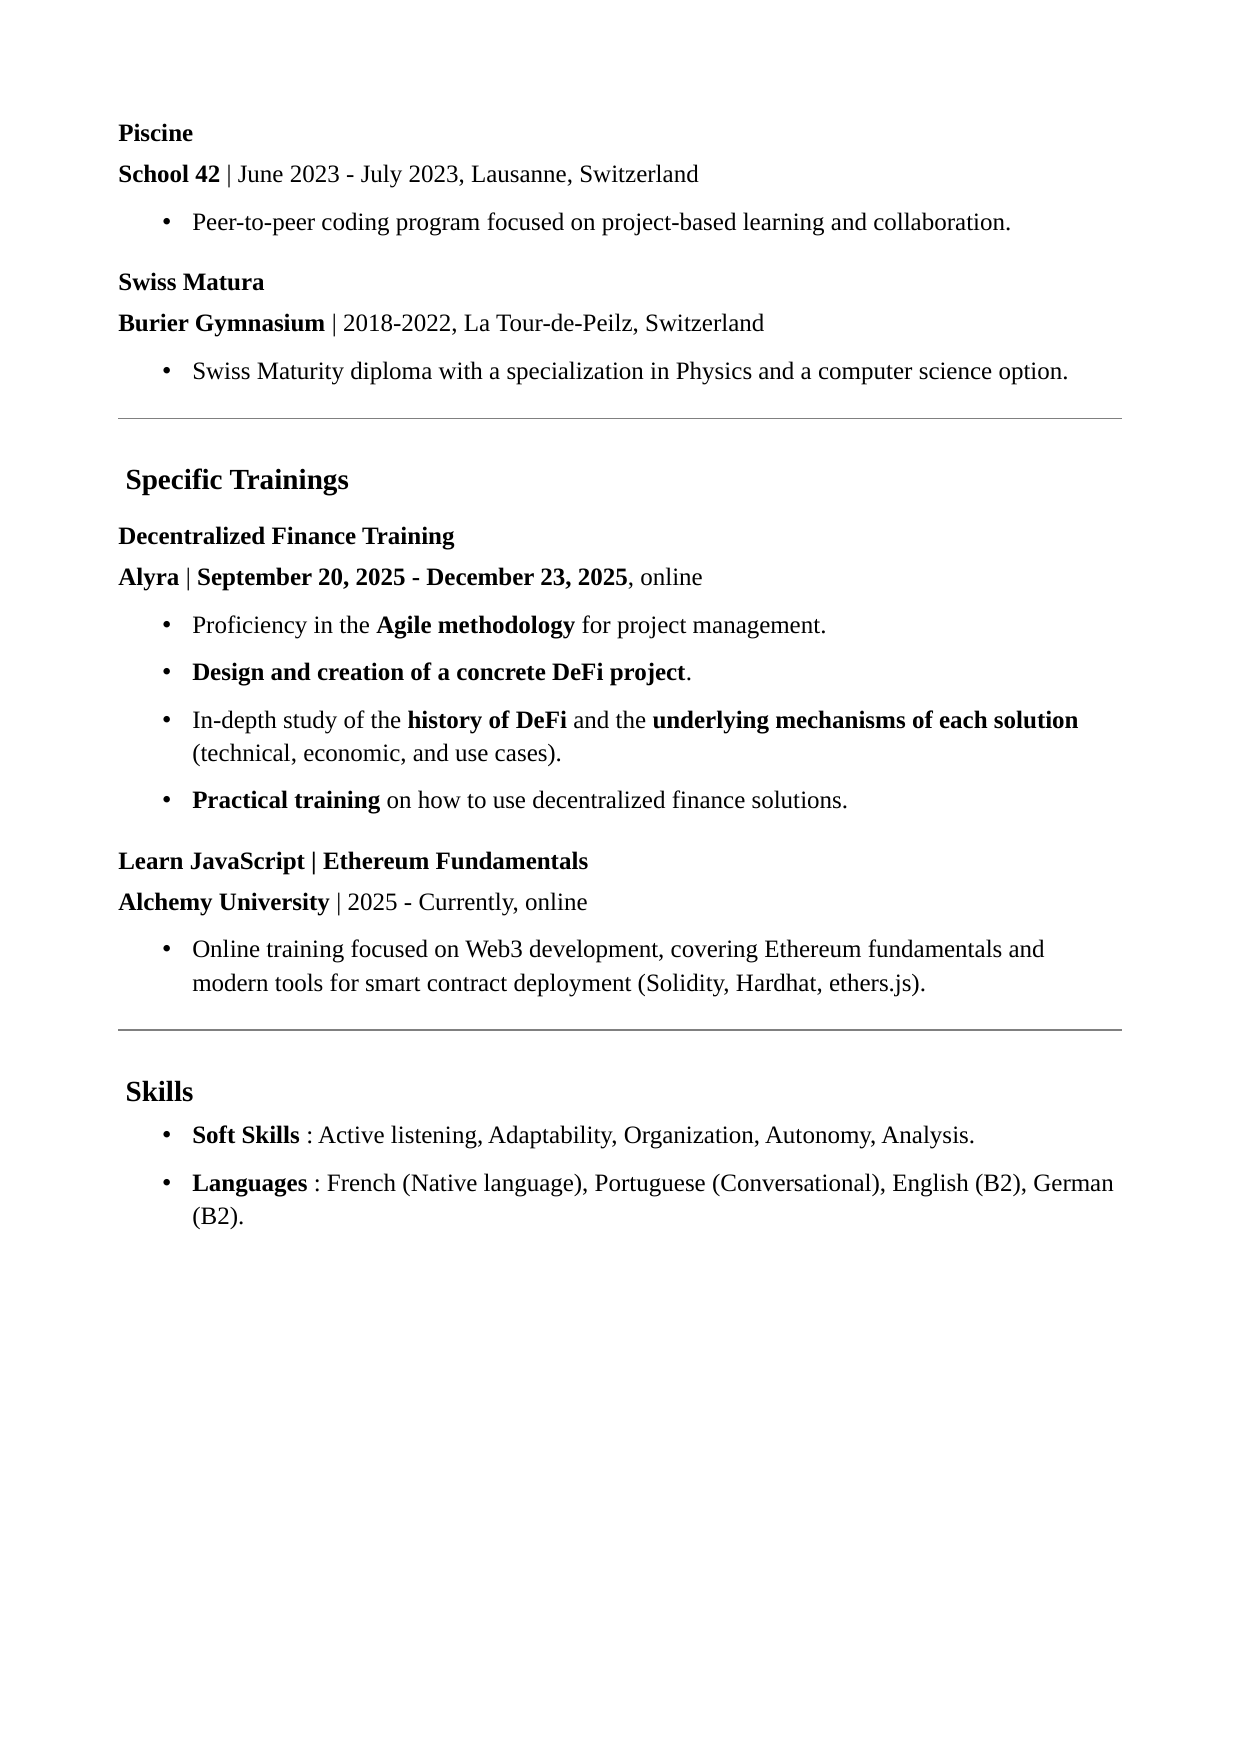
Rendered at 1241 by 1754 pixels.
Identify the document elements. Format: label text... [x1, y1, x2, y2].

list Languages : French (Native language), Portuguese (Conversational), English (B2), German (B2). [162, 1168, 1122, 1229]
subtitle Learn JavaScript | Ethereum Fundamentals [118, 846, 1122, 874]
list Swiss Maturity diploma with a specialization in Physics and a computer science option. [162, 356, 1122, 385]
subtitle Piscine [118, 118, 1122, 147]
subtitle Skills [118, 1074, 1122, 1108]
list Peer-to-peer coding program focused on project-based learning and collaboration. [162, 207, 1122, 236]
list Online training focused on Web3 development, covering Ethereum fundamentals and modern tools for smart contract deployment (Solidity, Hardhat, ethers.js). [162, 934, 1122, 996]
text Alyra | September 20, 2025 - December 23, 2025, online [118, 562, 1122, 591]
text School 42 | June 2023 - July 2023, Lausanne, Switzerland [118, 159, 1122, 188]
text Alchemy University | 2025 - Currently, online [118, 887, 1122, 916]
list Soft Skills : Active listening, Adaptability, Organization, Autonomy, Analysis. [162, 1120, 1122, 1149]
list Practical training on how to use decentralized finance solutions. [162, 786, 1122, 814]
text Burier Gymnasium | 2018-2022, La Tour-de-Peilz, Switzerland [118, 308, 1122, 337]
list Proficiency in the Agile methodology for project management. [162, 610, 1122, 638]
list Design and creation of a concrete DeFi project. [162, 657, 1122, 686]
list In-depth study of the history of DeFi and the underlying mechanisms of each solution (technical, economic, and use cases). [162, 705, 1122, 767]
subtitle Decentralized Finance Training [118, 521, 1122, 550]
subtitle Specific Trainings [118, 462, 1122, 496]
subtitle Swiss Matura [118, 267, 1122, 296]
